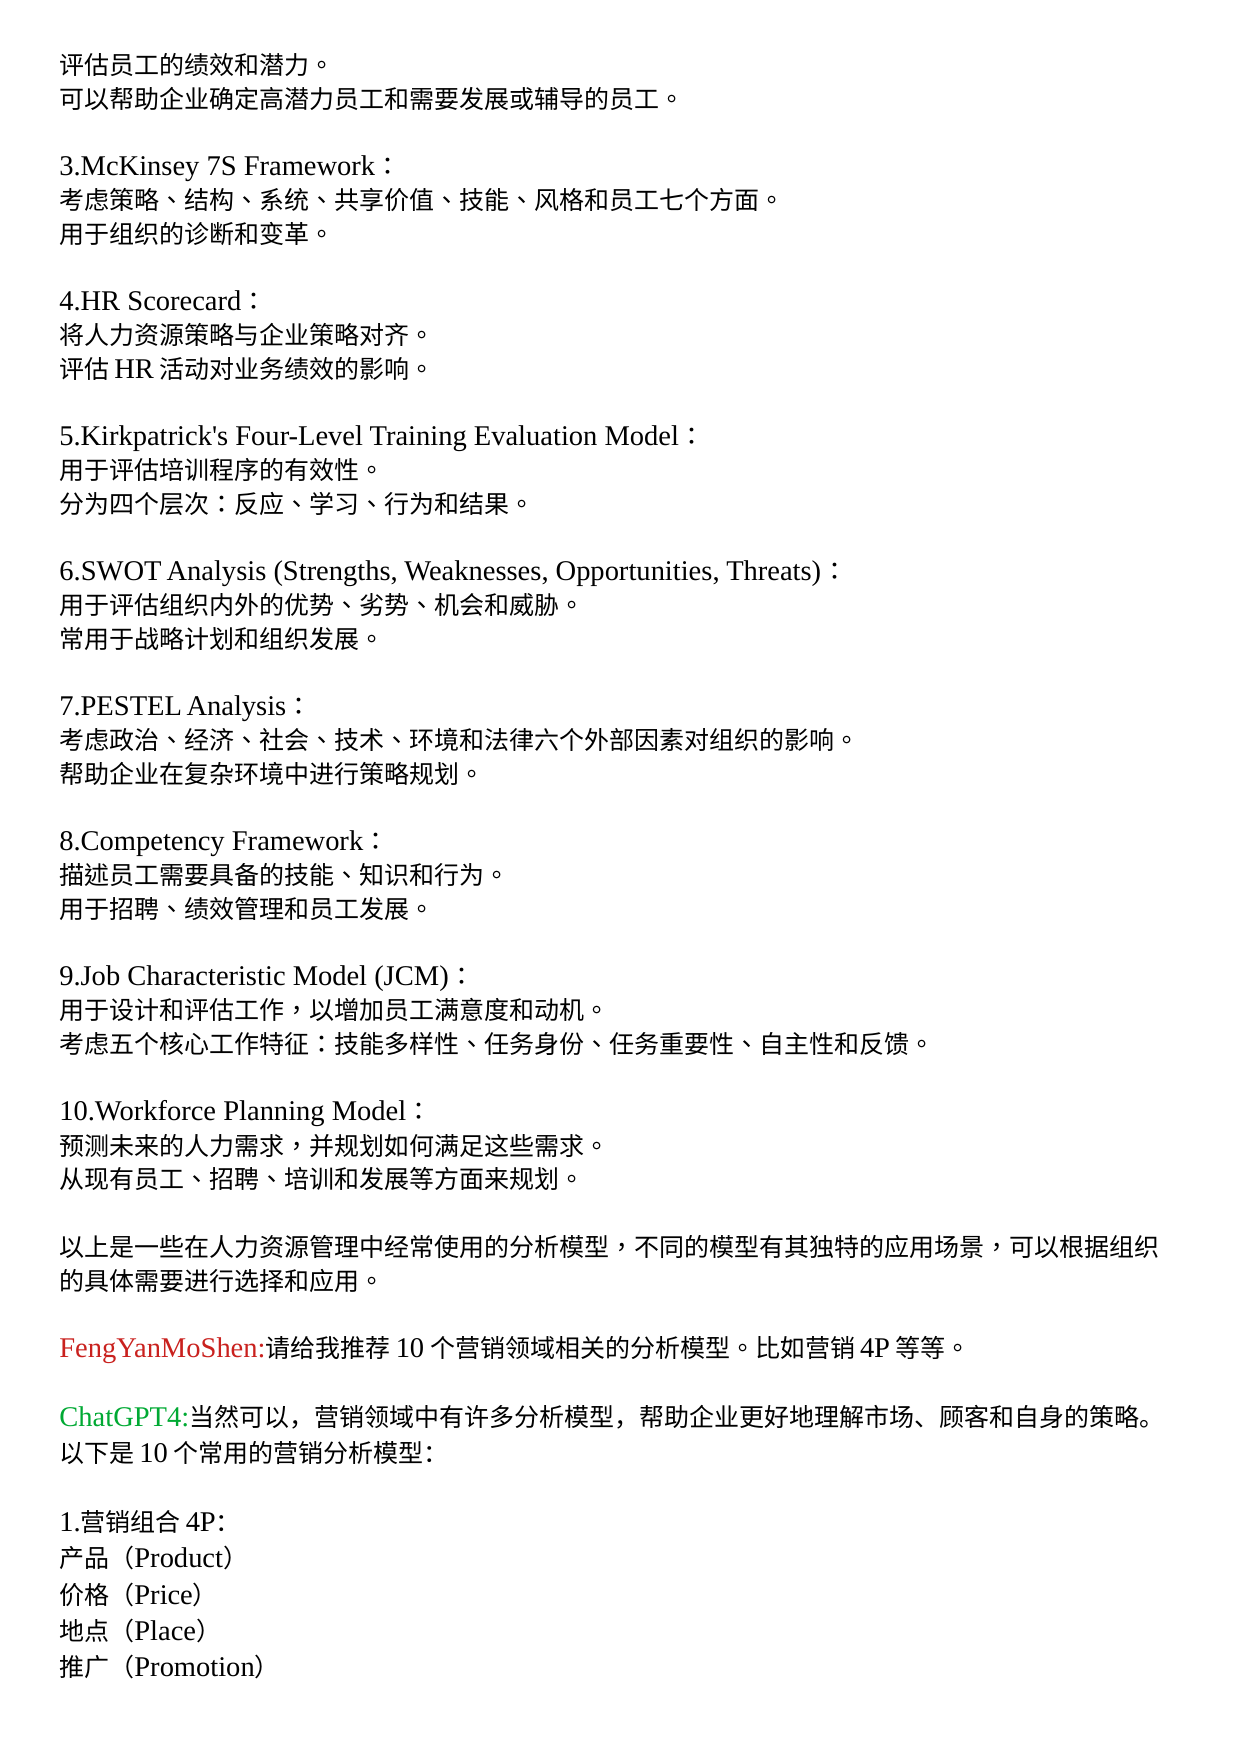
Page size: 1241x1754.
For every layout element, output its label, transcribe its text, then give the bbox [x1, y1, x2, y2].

text 描述员工需要具备的技能、知识和行为。 [59, 858, 1181, 892]
text 用于评估组织内外的优势、劣势、机会和威胁。 [59, 588, 1181, 622]
text 7.PESTEL Analysis： [59, 689, 1181, 723]
text 用于评估培训程序的有效性。 [59, 453, 1181, 487]
text 可以帮助企业确定高潜力员工和需要发展或辅导的员工。 [59, 81, 1181, 115]
text 产品（Product） [59, 1539, 1181, 1575]
text 常用于战略计划和组织发展。 [59, 622, 1181, 656]
text 4.HR Scorecard： [59, 283, 1181, 317]
text 5.Kirkpatrick's Four-Level Training Evaluation Model： [59, 418, 1181, 453]
text 6.SWOT Analysis (Strengths, Weaknesses, Opportunities, Threats)： [59, 554, 1181, 588]
text 考虑政治、经济、社会、技术、环境和法律六个外部因素对组织的影响。 [59, 723, 1181, 757]
text 价格（Price） [59, 1575, 1181, 1611]
text ChatGPT4:当然可以，营销领域中有许多分析模型，帮助企业更好地理解市场、顾客和自身的策略。以下是10个常用的营销分析模型： [59, 1397, 1181, 1470]
text 用于招聘、绩效管理和员工发展。 [59, 892, 1181, 926]
text 地点（Place） [59, 1611, 1181, 1648]
text 评估员工的绩效和潜力。 [59, 47, 1181, 81]
text 分为四个层次：反应、学习、行为和结果。 [59, 487, 1181, 521]
text 考虑五个核心工作特征：技能多样性、任务身份、任务重要性、自主性和反馈。 [59, 1027, 1181, 1061]
text 以上是一些在人力资源管理中经常使用的分析模型，不同的模型有其独特的应用场景，可以根据组织的具体需要进行选择和应用。 [59, 1229, 1181, 1297]
text 3.McKinsey 7S Framework： [59, 148, 1181, 182]
text 预测未来的人力需求，并规划如何满足这些需求。 [59, 1128, 1181, 1162]
text 用于组织的诊断和变革。 [59, 216, 1181, 251]
text 用于设计和评估工作，以增加员工满意度和动机。 [59, 993, 1181, 1027]
text 推广（Promotion） [59, 1648, 1181, 1684]
text 10.Workforce Planning Model： [59, 1094, 1181, 1128]
text 9.Job Characteristic Model (JCM)： [59, 959, 1181, 993]
text 帮助企业在复杂环境中进行策略规划。 [59, 757, 1181, 791]
text 考虑策略、结构、系统、共享价值、技能、风格和员工七个方面。 [59, 182, 1181, 216]
text 评估HR活动对业务绩效的影响。 [59, 352, 1181, 386]
text 从现有员工、招聘、培训和发展等方面来规划。 [59, 1162, 1181, 1196]
text 1.营销组合4P： [59, 1503, 1181, 1539]
text FengYanMoShen:请给我推荐10个营销领域相关的分析模型。比如营销4P等等。 [59, 1330, 1181, 1364]
text 将人力资源策略与企业策略对齐。 [59, 317, 1181, 352]
text 8.Competency Framework： [59, 824, 1181, 858]
